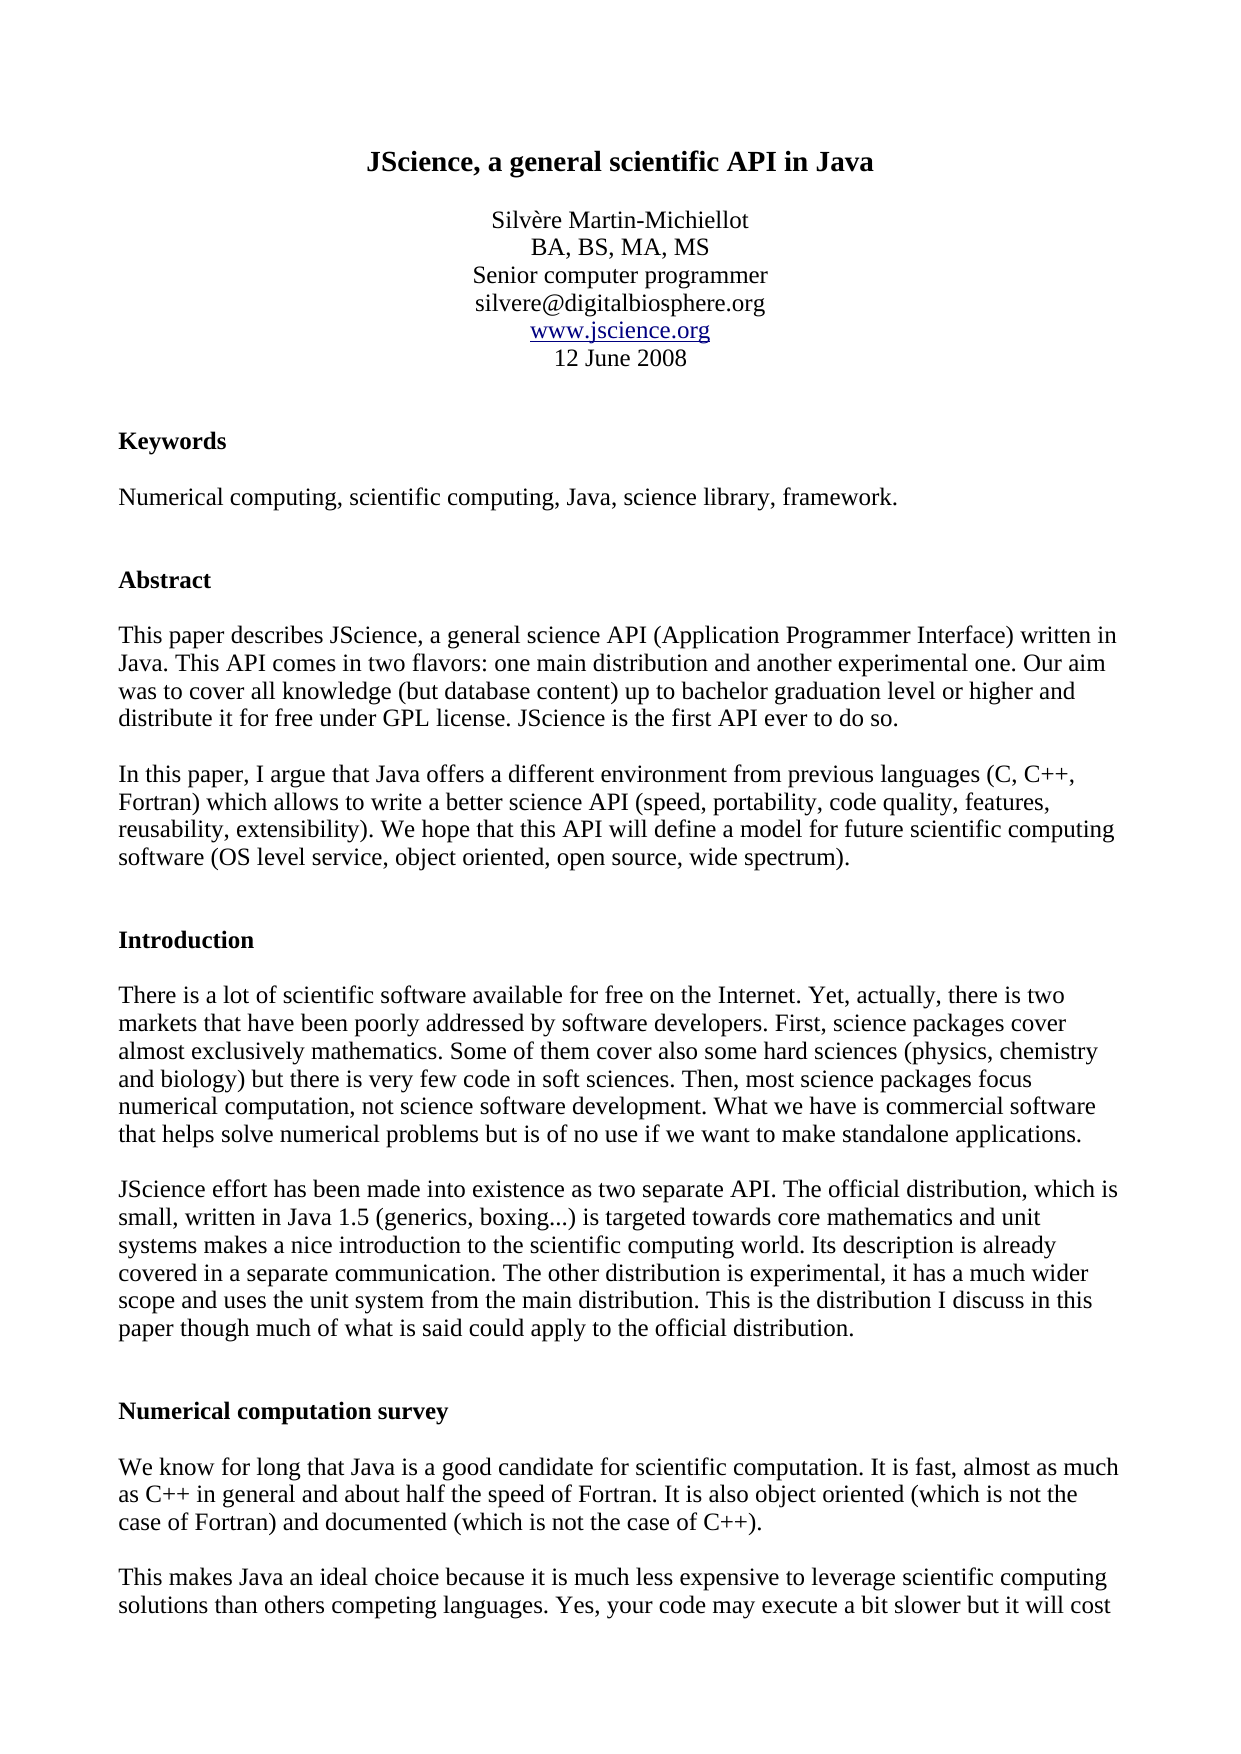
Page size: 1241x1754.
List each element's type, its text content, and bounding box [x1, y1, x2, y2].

text www.jscience.org [118, 317, 1122, 344]
text In this paper, I argue that Java offers a different environment from previous languages (C, C++, Fortran) which allows to write a better science API (speed, portability, code quality, features, reusability, extensibility). We hope that this API will define a model for future scientific computing software (OS level service, object oriented, open source, wide spectrum). [118, 760, 1122, 871]
text This makes Java an ideal choice because it is much less expensive to leverage scientific computing solutions than others competing languages. Yes, your code may execute a bit slower but it will cost [118, 1563, 1122, 1619]
text This paper describes JScience, a general science API (Application Programmer Interface) written in Java. This API comes in two flavors: one main distribution and another experimental one. Our aim was to cover all knowledge (but database content) up to bachelor graduation level or higher and distribute it for free under GPL license. JScience is the first API ever to do so. [118, 621, 1122, 732]
text silvere@digitalbiosphere.org [118, 289, 1122, 317]
text We know for long that Java is a good candidate for scientific computation. It is fast, almost as much as C++ in general and about half the speed of Fortran. It is also object oriented (which is not the case of Fortran) and documented (which is not the case of C++). [118, 1453, 1122, 1536]
text BA, BS, MA, MS [118, 233, 1122, 261]
text Abstract [118, 566, 1122, 594]
text JScience, a general scientific API in Java [118, 146, 1122, 178]
text Introduction [118, 926, 1122, 954]
text Numerical computation survey [118, 1397, 1122, 1425]
text Keywords [118, 427, 1122, 455]
text 12 June 2008 [118, 344, 1122, 372]
text Silvère Martin-Michiellot [118, 206, 1122, 233]
text Numerical computing, scientific computing, Java, science library, framework. [118, 483, 1122, 511]
text Senior computer programmer [118, 261, 1122, 289]
text There is a lot of scientific software available for free on the Internet. Yet, actually, there is two markets that have been poorly addressed by software developers. First, science packages cover almost exclusively mathematics. Some of them cover also some hard sciences (physics, chemistry and biology) but there is very few code in soft sciences. Then, most science packages focus numerical computation, not science software development. What we have is commercial software that helps solve numerical problems but is of no use if we want to make standalone applications. [118, 982, 1122, 1148]
text JScience effort has been made into existence as two separate API. The official distribution, which is small, written in Java 1.5 (generics, boxing...) is targeted towards core mathematics and unit systems makes a nice introduction to the scientific computing world. Its description is already covered in a separate communication. The other distribution is experimental, it has a much wider scope and uses the unit system from the main distribution. This is the distribution I discuss in this paper though much of what is said could apply to the official distribution. [118, 1176, 1122, 1342]
